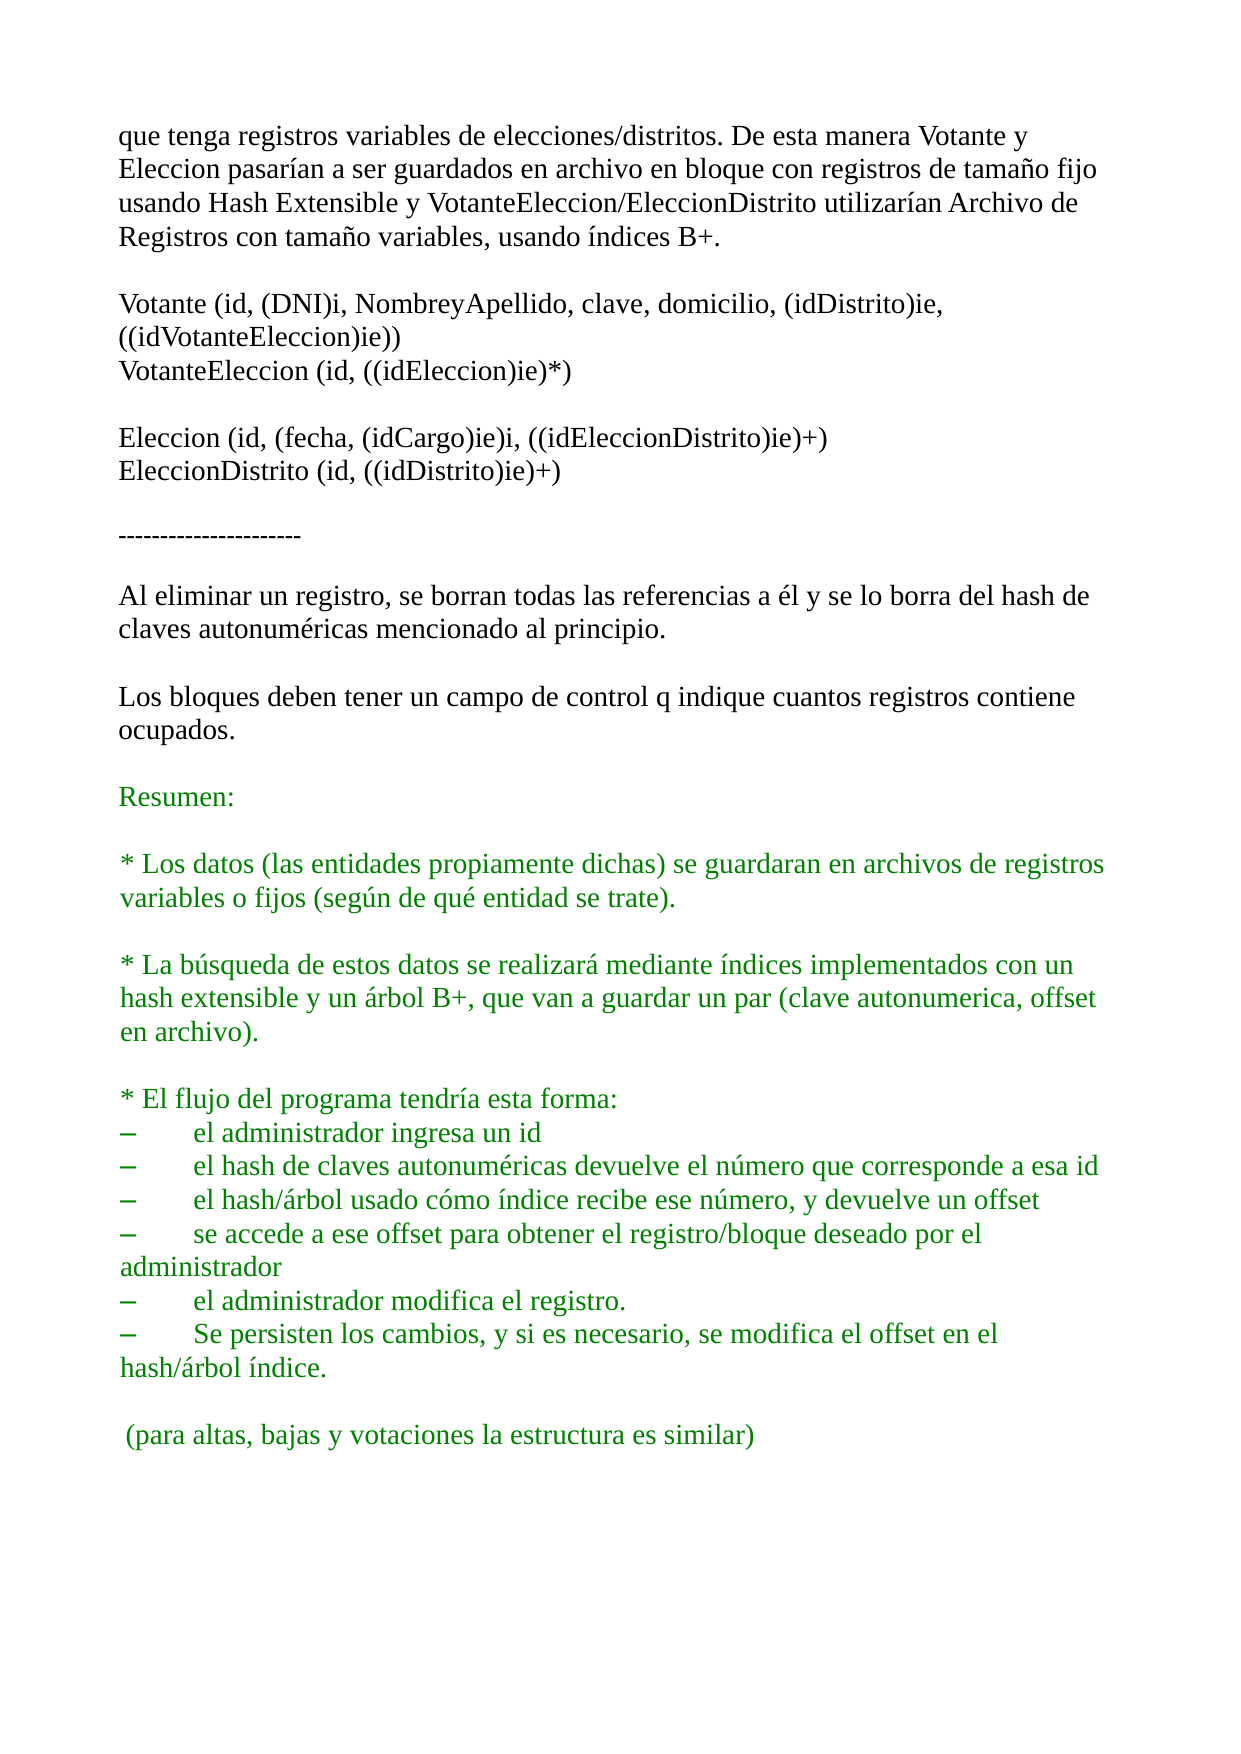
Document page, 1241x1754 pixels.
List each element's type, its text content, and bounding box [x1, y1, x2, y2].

text ---------------------- [118, 521, 1123, 549]
list * Los datos (las entidades propiamente dichas) se guardaran en archivos de registros variables o fijos (según de qué entidad se trate). [120, 846, 1123, 913]
list Se persisten los cambios, y si es necesario, se modifica el offset en el hash/árbol índice. [120, 1317, 1123, 1384]
list el administrador modifica el registro. [120, 1283, 1123, 1317]
text Los bloques deben tener un campo de control q indique cuantos registros contiene ocupados. [118, 679, 1123, 746]
list el hash/árbol usado cómo índice recibe ese número, y devuelve un offset [120, 1182, 1123, 1216]
list (para altas, bajas y votaciones la estructura es similar) [118, 1417, 1123, 1451]
text que tenga registros variables de elecciones/distritos. De esta manera Votante y Eleccion pasarían a ser guardados en archivo en bloque con registros de tamaño fijo usando Hash Extensible y VotanteEleccion/EleccionDistrito utilizarían Archivo de Registros con tamaño variables, usando índices B+. [118, 118, 1123, 252]
list el hash de claves autonuméricas devuelve el número que corresponde a esa id [120, 1148, 1123, 1182]
list * El flujo del programa tendría esta forma: [120, 1081, 1123, 1115]
text Resumen: [118, 779, 1123, 813]
text VotanteEleccion (id, ((idEleccion)ie)*) [118, 353, 1123, 386]
text EleccionDistrito (id, ((idDistrito)ie)+) [118, 453, 1123, 487]
list se accede a ese offset para obtener el registro/bloque deseado por el administrador [120, 1216, 1123, 1283]
list * La búsqueda de estos datos se realizará mediante índices implementados con un hash extensible y un árbol B+, que van a guardar un par (clave autonumerica, offset en archivo). [120, 947, 1123, 1048]
list el administrador ingresa un id [120, 1115, 1123, 1148]
text Eleccion (id, (fecha, (idCargo)ie)i, ((idEleccionDistrito)ie)+) [118, 420, 1123, 453]
text Votante (id, (DNI)i, NombreyApellido, clave, domicilio, (idDistrito)ie, ((idVotanteEleccion)ie)) [118, 286, 1123, 353]
text Al eliminar un registro, se borran todas las referencias a él y se lo borra del hash de claves autonuméricas mencionado al principio. [118, 578, 1123, 645]
